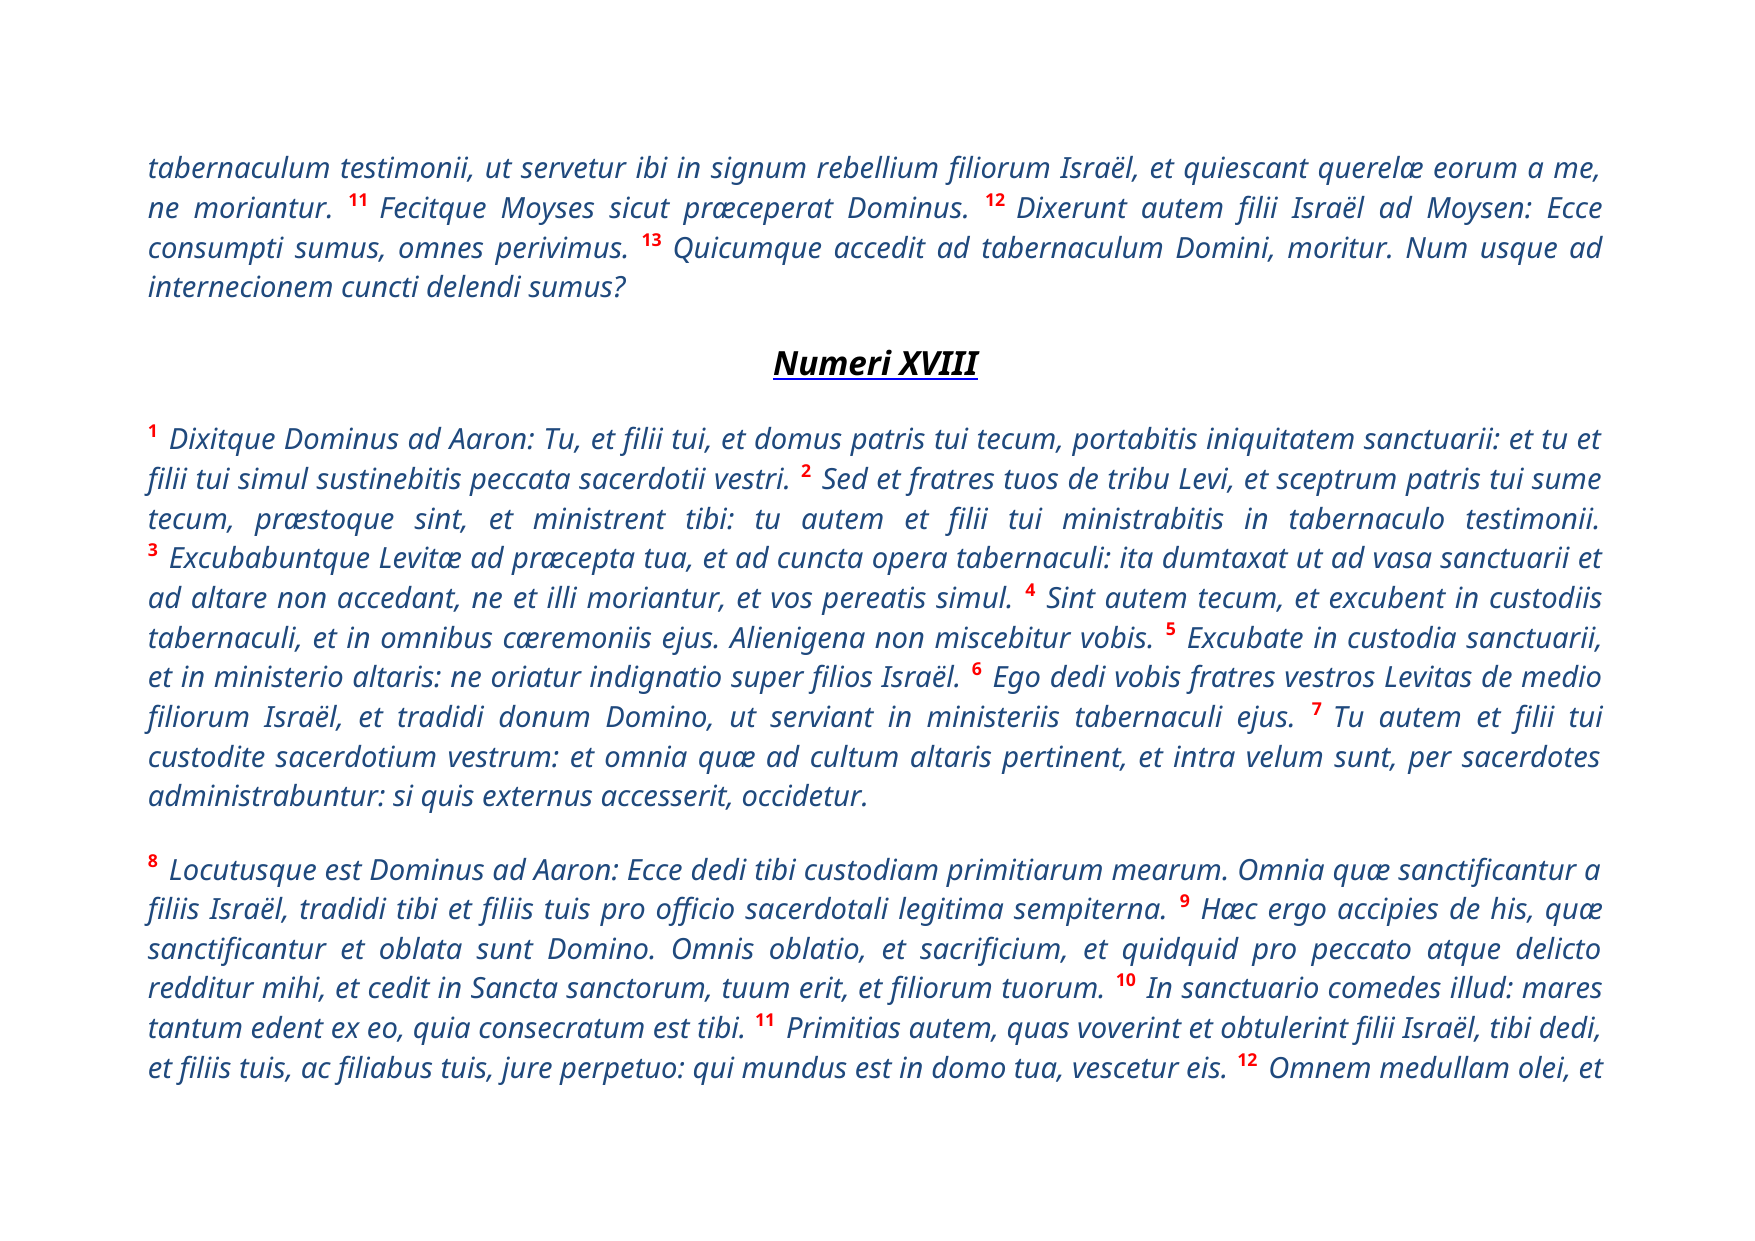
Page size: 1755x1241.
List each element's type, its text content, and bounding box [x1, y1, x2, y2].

text 1 Dixitque Dominus ad Aaron: Tu, et filii tui, et domus patris tui tecum, portabitis iniquitatem sanctuarii: et tu et filii tui simul sustinebitis peccata sacerdotii vestri. 2 Sed et fratres tuos de tribu Levi, et sceptrum patris tui sume tecum, præstoque sint, et ministrent tibi: tu autem et filii tui ministrabitis in tabernaculo testimonii. 3 Excubabuntque Levitæ ad præcepta tua, et ad cuncta opera tabernaculi: ita dumtaxat ut ad vasa sanctuarii et ad altare non accedant, ne et illi moriantur, et vos pereatis simul. 4 Sint autem tecum, et excubent in custodiis tabernaculi, et in omnibus cæremoniis ejus. Alienigena non miscebitur vobis. 5 Excubate in custodia sanctuarii, et in ministerio altaris: ne oriatur indignatio super filios Israël. 6 Ego dedi vobis fratres vestros Levitas de medio filiorum Israël, et tradidi donum Domino, ut serviant in ministeriis tabernaculi ejus. 7 Tu autem et filii tui custodite sacerdotium vestrum: et omnia quæ ad cultum altaris pertinent, et intra velum sunt, per sacerdotes administrabuntur: si quis externus accesserit, occidetur. [148, 418, 1606, 815]
text 8 Locutusque est Dominus ad Aaron: Ecce dedi tibi custodiam primitiarum mearum. Omnia quæ sanctificantur a filiis Israël, tradidi tibi et filiis tuis pro officio sacerdotali legitima sempiterna. 9 Hæc ergo accipies de his, quæ sanctificantur et oblata sunt Domino. Omnis oblatio, et sacrificium, et quidquid pro peccato atque delicto redditur mihi, et cedit in Sancta sanctorum, tuum erit, et filiorum tuorum. 10 In sanctuario comedes illud: mares tantum edent ex eo, quia consecratum est tibi. 11 Primitias autem, quas voverint et obtulerint filii Israël, tibi dedi, et filiis tuis, ac filiabus tuis, jure perpetuo: qui mundus est in domo tua, vescetur eis. 12 Omnem medullam olei, et [148, 849, 1606, 1087]
text Numeri XVIII [148, 340, 1606, 385]
text tabernaculum testimonii, ut servetur ibi in signum rebellium filiorum Israël, et quiescant querelæ eorum a me, ne moriantur. 11 Fecitque Moyses sicut præceperat Dominus. 12 Dixerunt autem filii Israël ad Moysen: Ecce consumpti sumus, omnes perivimus. 13 Quicumque accedit ad tabernaculum Domini, moritur. Num usque ad internecionem cuncti delendi sumus? [148, 148, 1606, 306]
